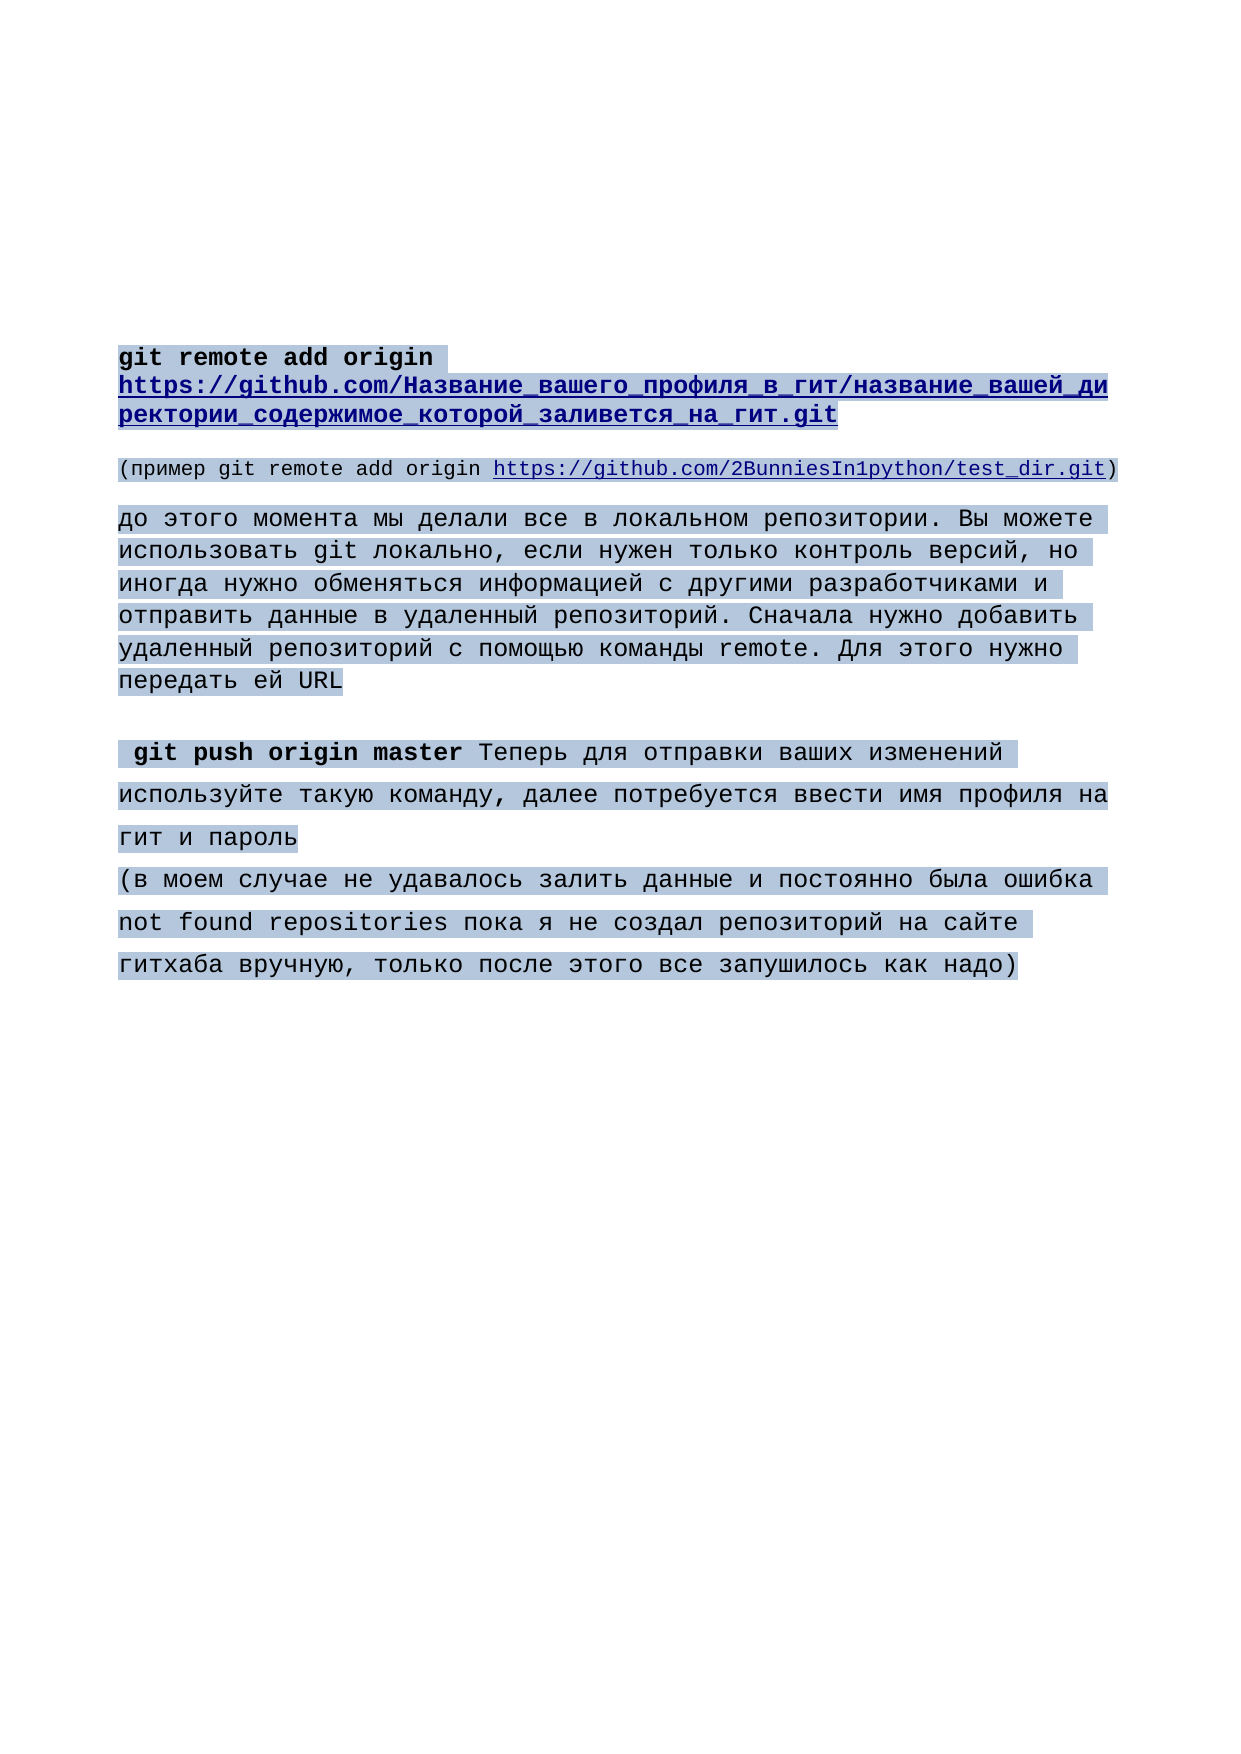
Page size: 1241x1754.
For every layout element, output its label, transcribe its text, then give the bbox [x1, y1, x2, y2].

text (пример git remote add origin https://github.com/2BunniesIn1python/test_dir.git) [118, 458, 1122, 482]
text git remote add origin https://github.com/Название_вашего_профиля_в_гит/название_вашей_директории_содержимое_которой_заливется_на_гит.git [118, 345, 1122, 430]
text git push origin master Теперь для отправки ваших изменений используйте такую команду, далее потребуется ввести имя профиля на гит и пароль [118, 739, 1122, 853]
text до этого момента мы делали все в локальном репозитории. Вы можете использовать git локально, если нужен только контроль версий, но иногда нужно обменяться информацией с другими разработчиками и отправить данные в удаленный репозиторий. Сначала нужно добавить удаленный репозиторий с помощью команды remote. Для этого нужно передать ей URL [118, 505, 1122, 696]
text (в моем случае не удавалось залить данные и постоянно была ошибка not found repositories пока я не создал репозиторий на сайте гитхаба вручную, только после этого все запушилось как надо) [118, 867, 1122, 980]
